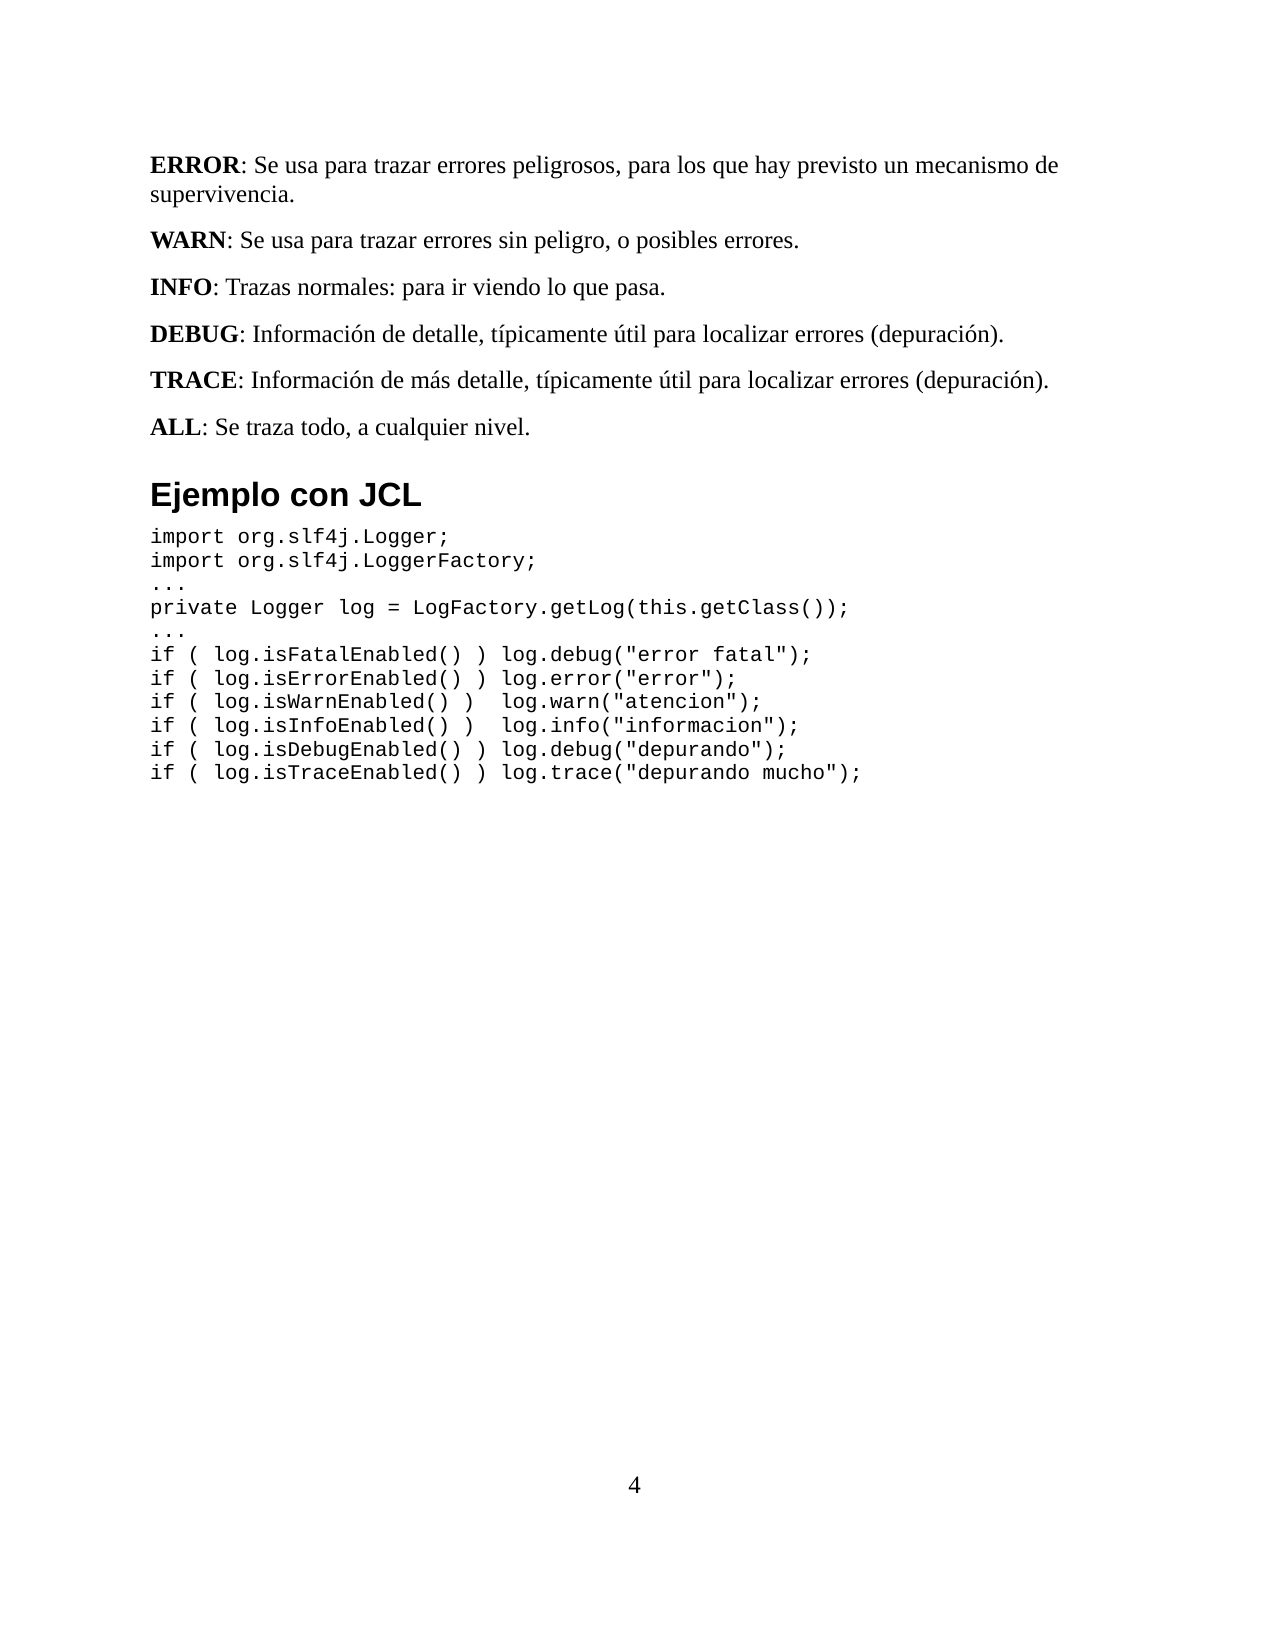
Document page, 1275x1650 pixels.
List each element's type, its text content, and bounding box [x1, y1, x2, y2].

text WARN: Se usa para trazar errores sin peligro, o posibles errores. [150, 225, 1125, 254]
subtitle Ejemplo con JCL [150, 475, 1125, 513]
text if ( log.isDebugEnabled() ) log.debug("depurando"); [150, 739, 1125, 762]
text private Logger log = LogFactory.getLog(this.getClass()); [150, 597, 1125, 621]
text if ( log.isFatalEnabled() ) log.debug("error fatal"); [150, 644, 1125, 668]
text import org.slf4j.LoggerFactory; [150, 549, 1125, 573]
text ... [150, 573, 1125, 597]
text ERROR: Se usa para trazar errores peligrosos, para los que hay previsto un mecanismo de supervivencia. [150, 150, 1125, 207]
text INFO: Trazas normales: para ir viendo lo que pasa. [150, 272, 1125, 301]
text if ( log.isTraceEnabled() ) log.trace("depurando mucho"); [150, 762, 1125, 786]
text DEBUG: Información de detalle, típicamente útil para localizar errores (depuración). [150, 319, 1125, 347]
text if ( log.isInfoEnabled() ) log.info("informacion"); [150, 715, 1125, 739]
text TRACE: Información de más detalle, típicamente útil para localizar errores (depuración). [150, 365, 1125, 394]
text if ( log.isWarnEnabled() ) log.warn("atencion"); [150, 691, 1125, 715]
text ALL: Se traza todo, a cualquier nivel. [150, 412, 1125, 441]
text import org.slf4j.Logger; [150, 526, 1125, 549]
text ... [150, 621, 1125, 644]
text if ( log.isErrorEnabled() ) log.error("error"); [150, 668, 1125, 691]
